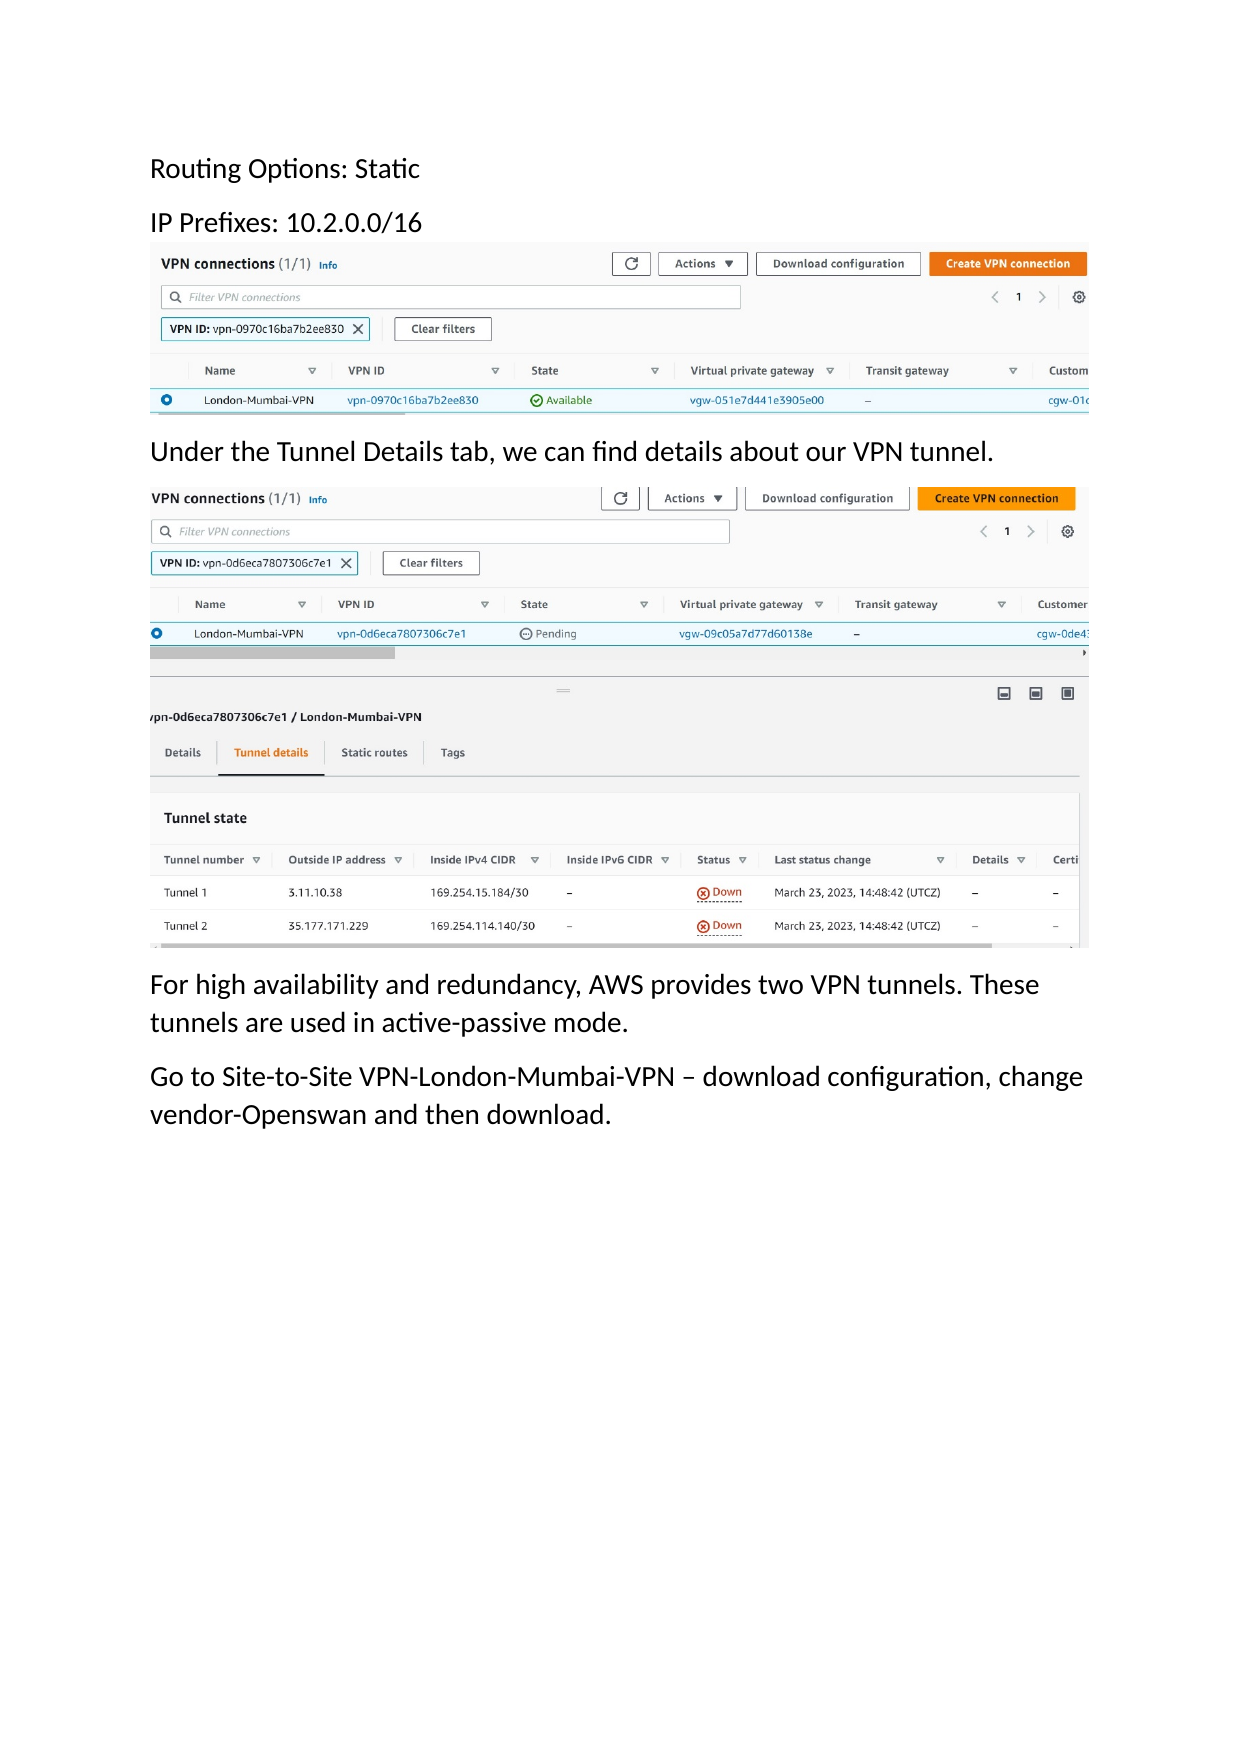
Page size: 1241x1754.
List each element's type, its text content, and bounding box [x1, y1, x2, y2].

text Routing Options: Static [150, 150, 1090, 186]
text For high availability and redundancy, AWS provides two VPN tunnels. These tunnels are used in active-passive mode. [150, 966, 1090, 1039]
text IP Prefixes: 10.2.0.0/16 [150, 204, 1090, 415]
text Go to Site-to-Site VPN-London-Mumbai-VPN – download configuration, change vendor-Openswan and then download. [150, 1058, 1090, 1131]
text Under the Tunnel Details tab, we can find details about our VPN tunnel. [150, 433, 1090, 469]
